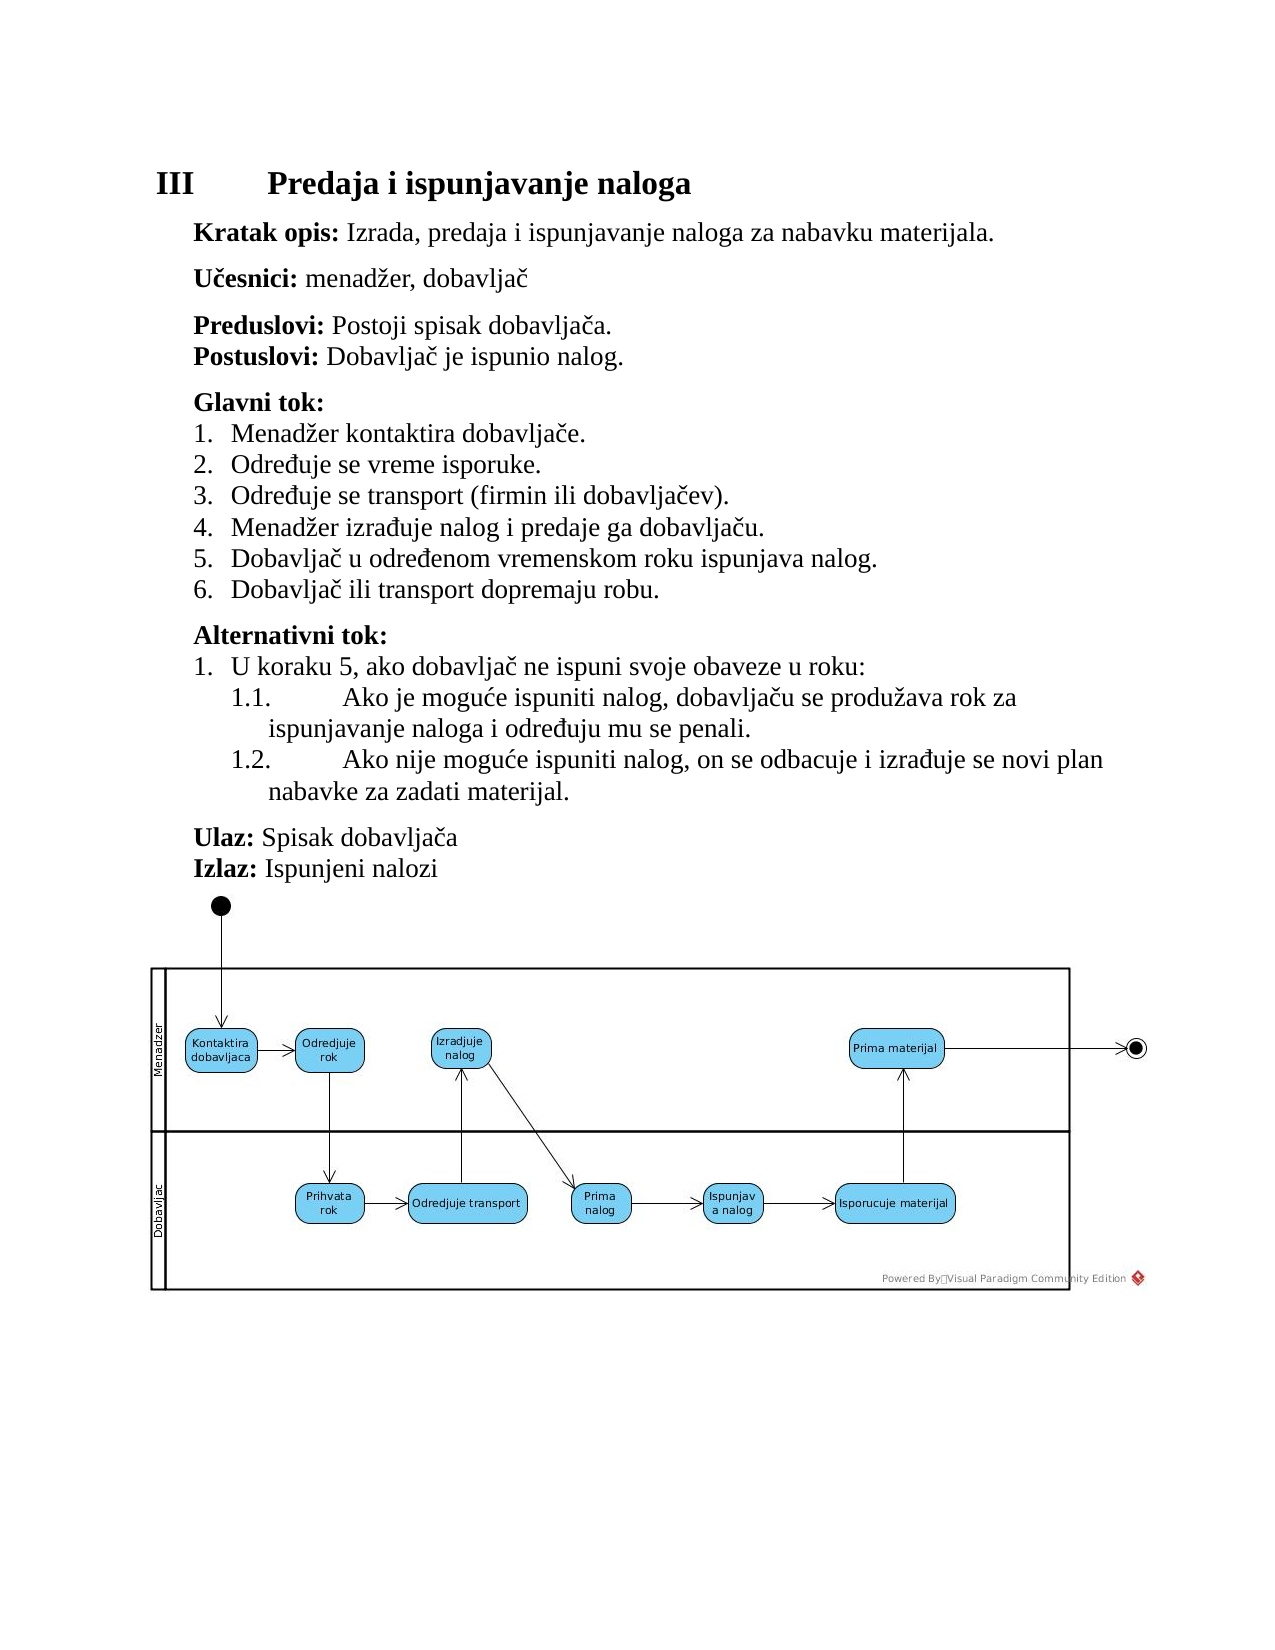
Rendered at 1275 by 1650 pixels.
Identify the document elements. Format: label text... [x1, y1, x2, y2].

list Predaja i ispunjavanje naloga [156, 163, 1157, 201]
list Određuje se transport (firmin ili dobavljačev). [193, 479, 1157, 511]
picture [147, 894, 1150, 1295]
list Dobavljač u određenom vremenskom roku ispunjava nalog. [193, 542, 1157, 573]
list Kratak opis: Izrada, predaja i ispunjavanje naloga za nabavku materijala. [156, 216, 1157, 248]
list U koraku 5, ako dobavljač ne ispuni svoje obaveze u roku: [193, 650, 1157, 681]
list Glavni tok: [156, 386, 1157, 417]
list Preduslovi: Postoji spisak dobavljača. Postuslovi: Dobavljač je ispunio nalog. [156, 309, 1157, 371]
list Dobavljač ili transport dopremaju robu. [193, 573, 1157, 604]
list Učesnici: menadžer, dobavljač [156, 263, 1157, 294]
list Menadžer izrađuje nalog i predaje ga dobavljaču. [193, 511, 1157, 542]
list Ulaz: Spisak dobavljača Izlaz: Ispunjeni nalozi [156, 821, 1157, 883]
list Određuje se vreme isporuke. [193, 448, 1157, 479]
list Menadžer kontaktira dobavljače. [193, 417, 1157, 448]
list Ako nije moguće ispuniti nalog, on se odbacuje i izrađuje se novi plan nabavke za zadati materijal. [231, 744, 1157, 806]
list Alternativni tok: [156, 619, 1157, 650]
list Ako je moguće ispuniti nalog, dobavljaču se produžava rok za ispunjavanje naloga i određuju mu se penali. [231, 681, 1157, 744]
